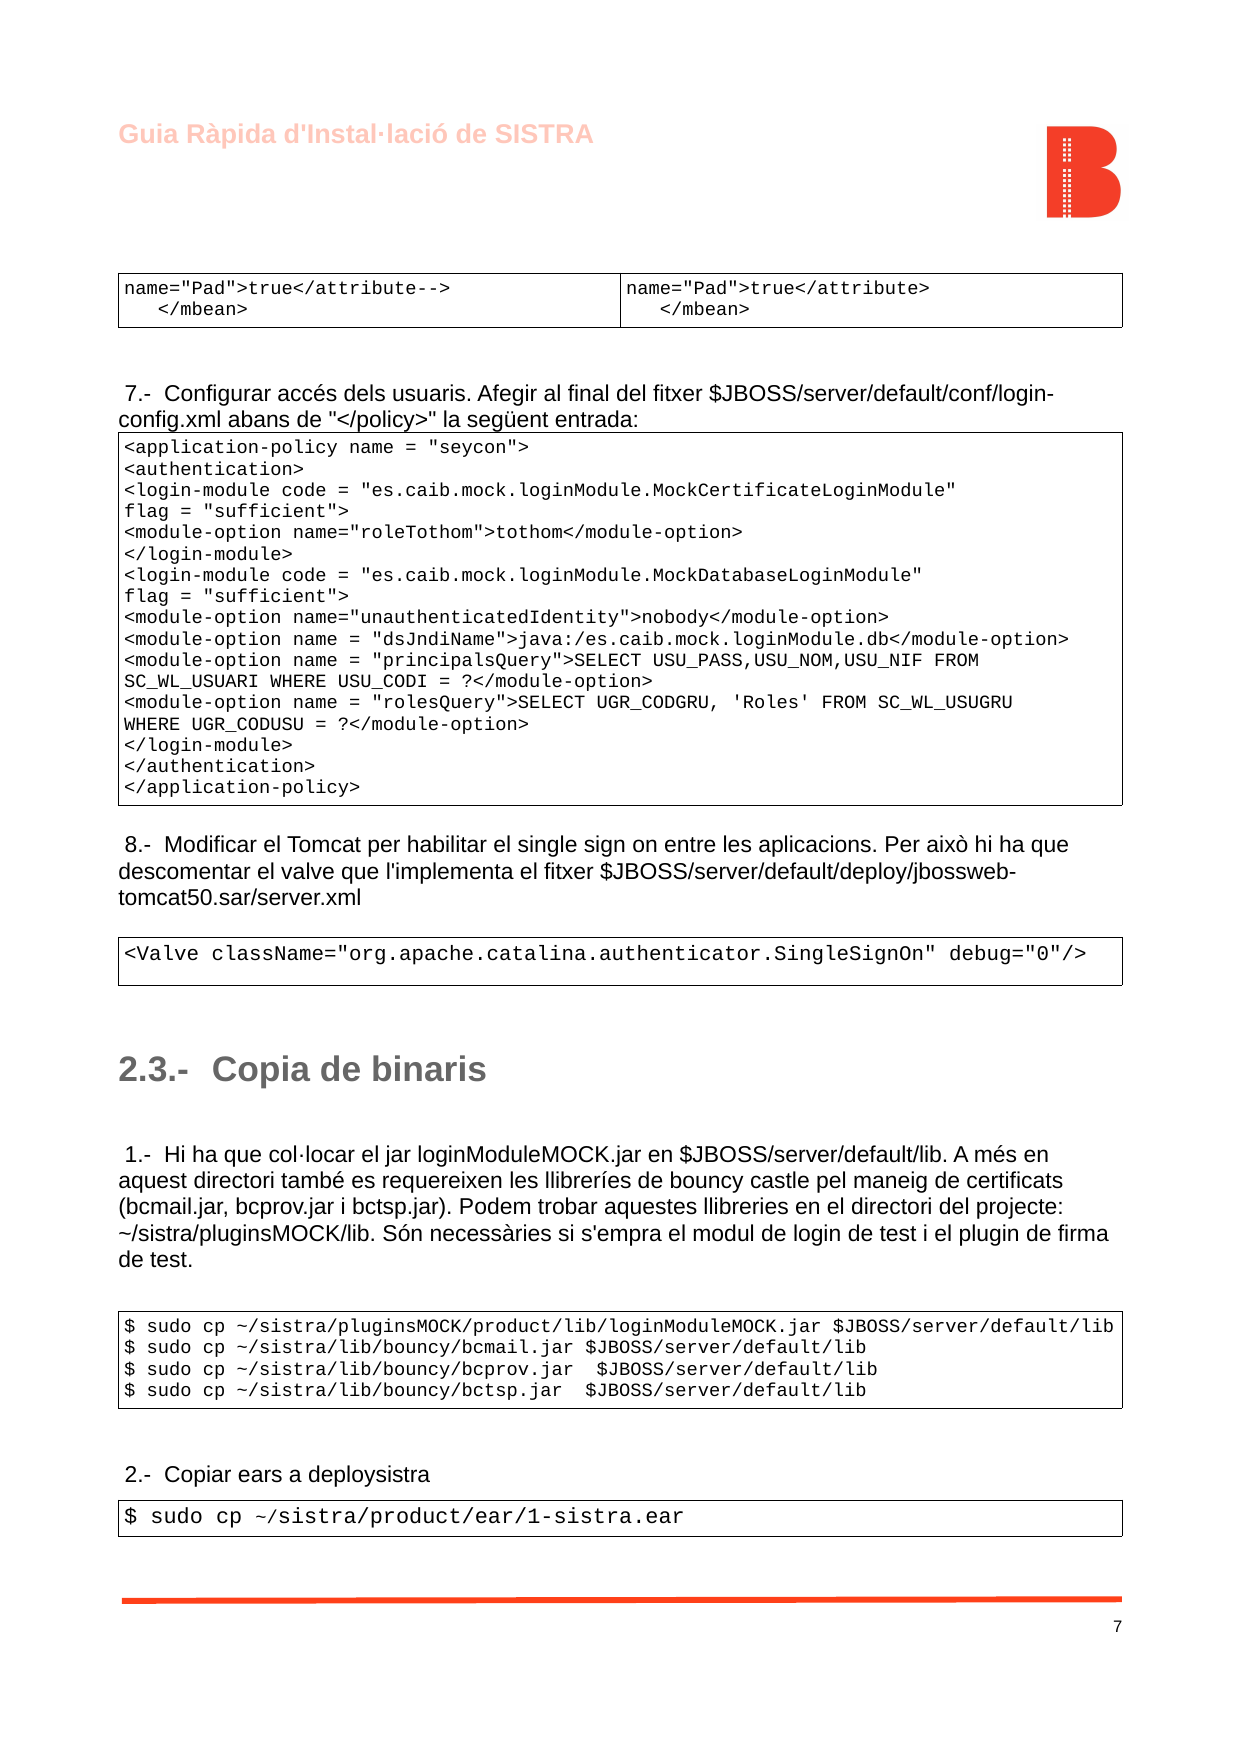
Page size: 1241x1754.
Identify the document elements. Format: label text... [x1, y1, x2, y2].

list Configurar accés dels usuaris. Afegir al final del fitxer $JBOSS/server/default/conf/login-config.xml abans de "</policy>" la següent entrada: [118, 379, 1122, 432]
table_cell name="Pad">true</attribute--> </mbean> [119, 274, 620, 327]
table_header $ sudo cp ~/sistra/product/ear/1-sistra.ear [119, 1501, 1122, 1536]
picture [1036, 124, 1130, 221]
table_cell name="Pad">true</attribute> </mbean> [621, 274, 1122, 327]
table_header <Valve className="org.apache.catalina.authenticator.SingleSignOn" debug="0"/> [119, 938, 1122, 984]
list Copiar ears a deploysistra [118, 1461, 1122, 1487]
list Modificar el Tomcat per habilitar el single sign on entre les aplicacions. Per això hi ha que descomentar el valve que l'implementa el fitxer $JBOSS/server/default/deploy/jbossweb-tomcat50.sar/server.xml [118, 831, 1122, 911]
list Hi ha que col·locar el jar loginModuleMOCK.jar en $JBOSS/server/default/lib. A més en aquest directori també es requereixen les llibreríes de bouncy castle pel maneig de certificats (bcmail.jar, bcprov.jar i bctsp.jar). Podem trobar aquestes llibreries en el directori del projecte: ~/sistra/pluginsMOCK/lib. Són necessàries si s'empra el modul de login de test i el plugin de firma de test. [118, 1141, 1122, 1272]
subtitle Copia de binaris [118, 1048, 1122, 1089]
table_header $ sudo cp ~/sistra/pluginsMOCK/product/lib/loginModuleMOCK.jar $JBOSS/server/default/lib $ sudo cp ~/sistra/lib/bouncy/bcmail.jar $JBOSS/server/default/lib $ sudo cp ~/sistra/lib/bouncy/bcprov.jar $JBOSS/server/default/lib $ sudo cp ~/sistra/lib/bouncy/bctsp.jar $JBOSS/server/default/lib [119, 1312, 1122, 1408]
table_header <application-policy name = "seycon"> <authentication> <login-module code = "es.caib.mock.loginModule.MockCertificateLoginModule" flag = "sufficient"> <module-option name="roleTothom">tothom</module-option> </login-module> <login-module code = "es.caib.mock.loginModule.MockDatabaseLoginModule" flag = "sufficient"> <module-option name="unauthenticatedIdentity">nobody</module-option> <module-option name = "dsJndiName">java:/es.caib.mock.loginModule.db</module-option> <module-option name = "principalsQuery">SELECT USU_PASS,USU_NOM,USU_NIF FROM SC_WL_USUARI WHERE USU_CODI = ?</module-option> <module-option name = "rolesQuery">SELECT UGR_CODGRU, 'Roles' FROM SC_WL_USUGRU WHERE UGR_CODUSU = ?</module-option> </login-module> </authentication> </application-policy> [119, 433, 1122, 805]
